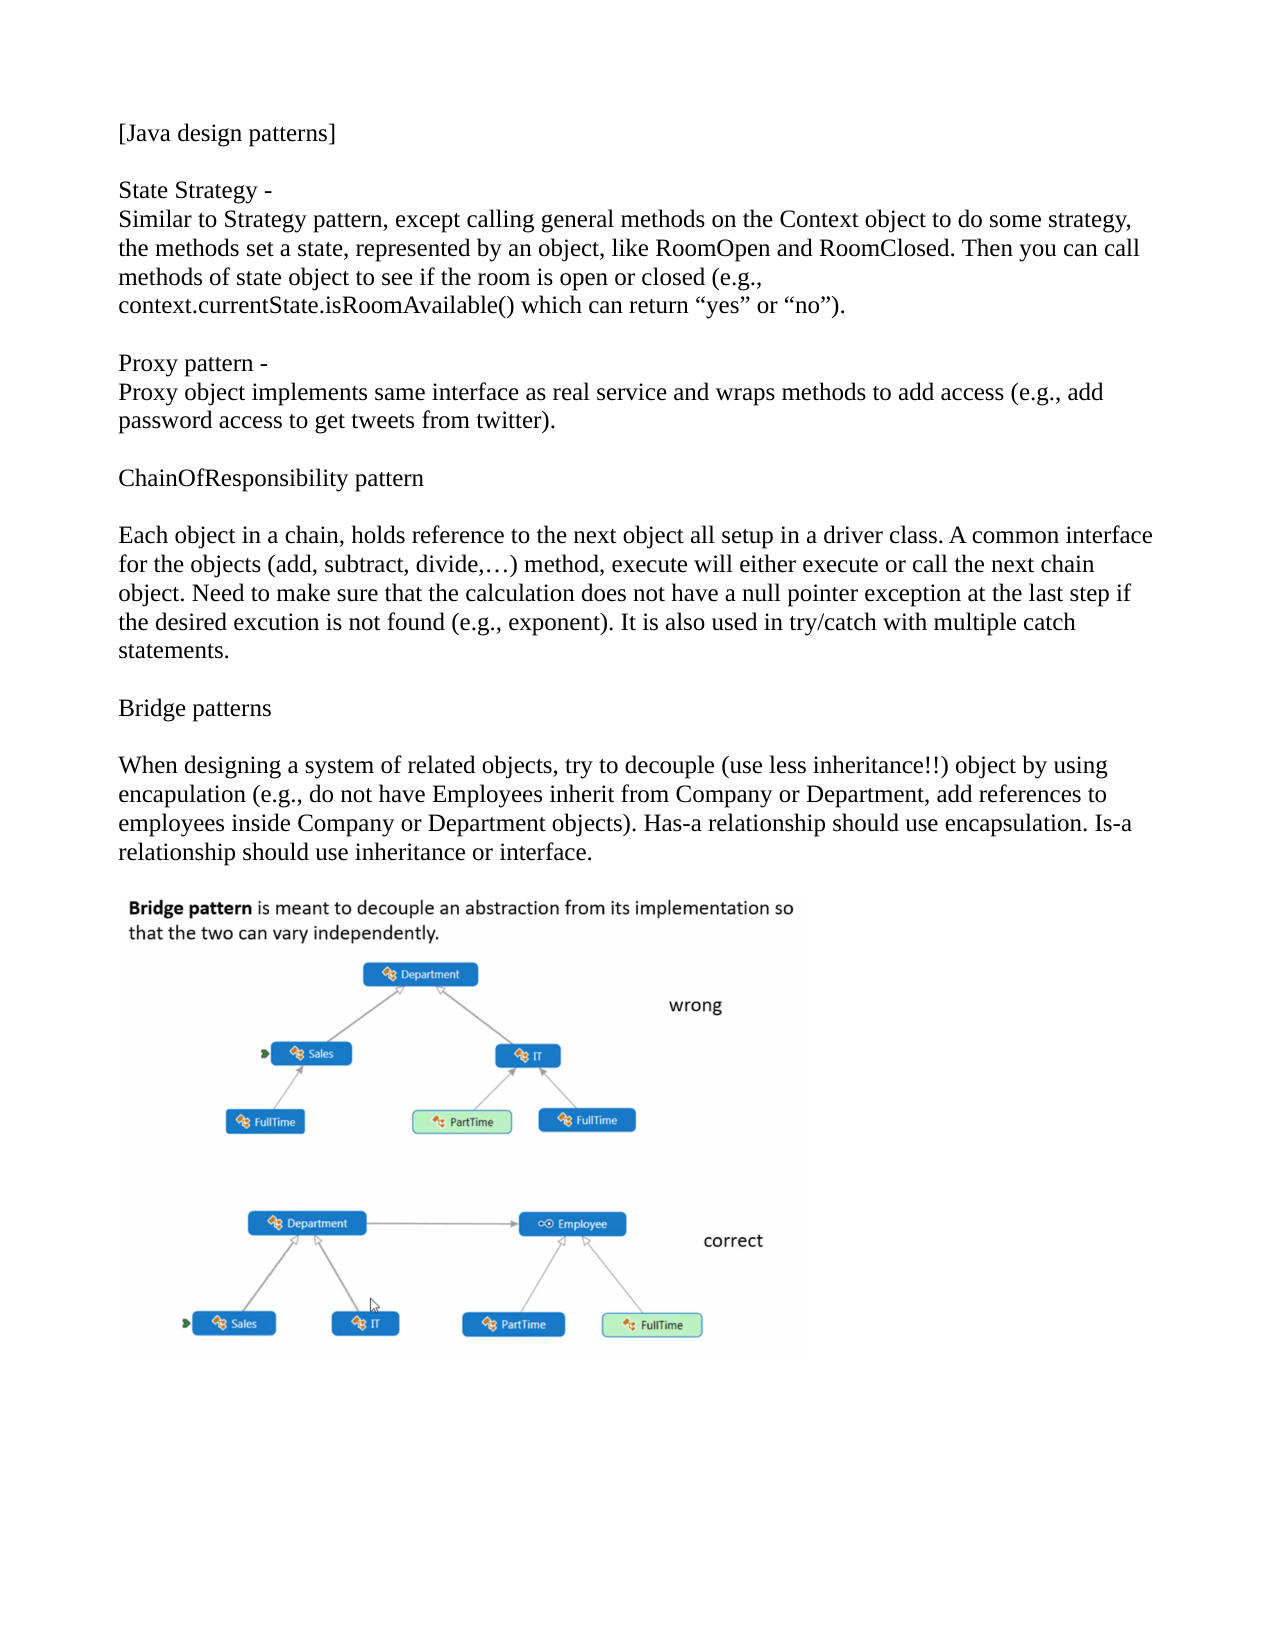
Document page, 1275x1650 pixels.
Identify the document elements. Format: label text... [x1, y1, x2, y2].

picture [118, 894, 808, 1361]
text Bridge patterns [118, 693, 1157, 722]
text [Java design patterns] [118, 118, 1157, 147]
text When designing a system of related objects, try to decouple (use less inheritance!!) object by using encapulation (e.g., do not have Employees inherit from Company or Department, add references to employees inside Company or Department objects). Has-a relationship should use encapsulation. Is-a relationship should use inheritance or interface. [118, 751, 1157, 866]
text Proxy pattern - [118, 348, 1157, 377]
text ChainOfResponsibility pattern [118, 463, 1157, 492]
text Proxy object implements same interface as real service and wraps methods to add access (e.g., add password access to get tweets from twitter). [118, 377, 1157, 434]
text State Strategy - [118, 176, 1157, 204]
text Similar to Strategy pattern, except calling general methods on the Context object to do some strategy, the methods set a state, represented by an object, like RoomOpen and RoomClosed. Then you can call methods of state object to see if the room is open or closed (e.g., context.currentState.isRoomAvailable() which can return “yes” or “no”). [118, 204, 1157, 319]
text Each object in a chain, holds reference to the next object all setup in a driver class. A common interface for the objects (add, subtract, divide,…) method, execute will either execute or call the next chain object. Need to make sure that the calculation does not have a null pointer exception at the last step if the desired excution is not found (e.g., exponent). It is also used in try/catch with multiple catch statements. [118, 521, 1157, 664]
